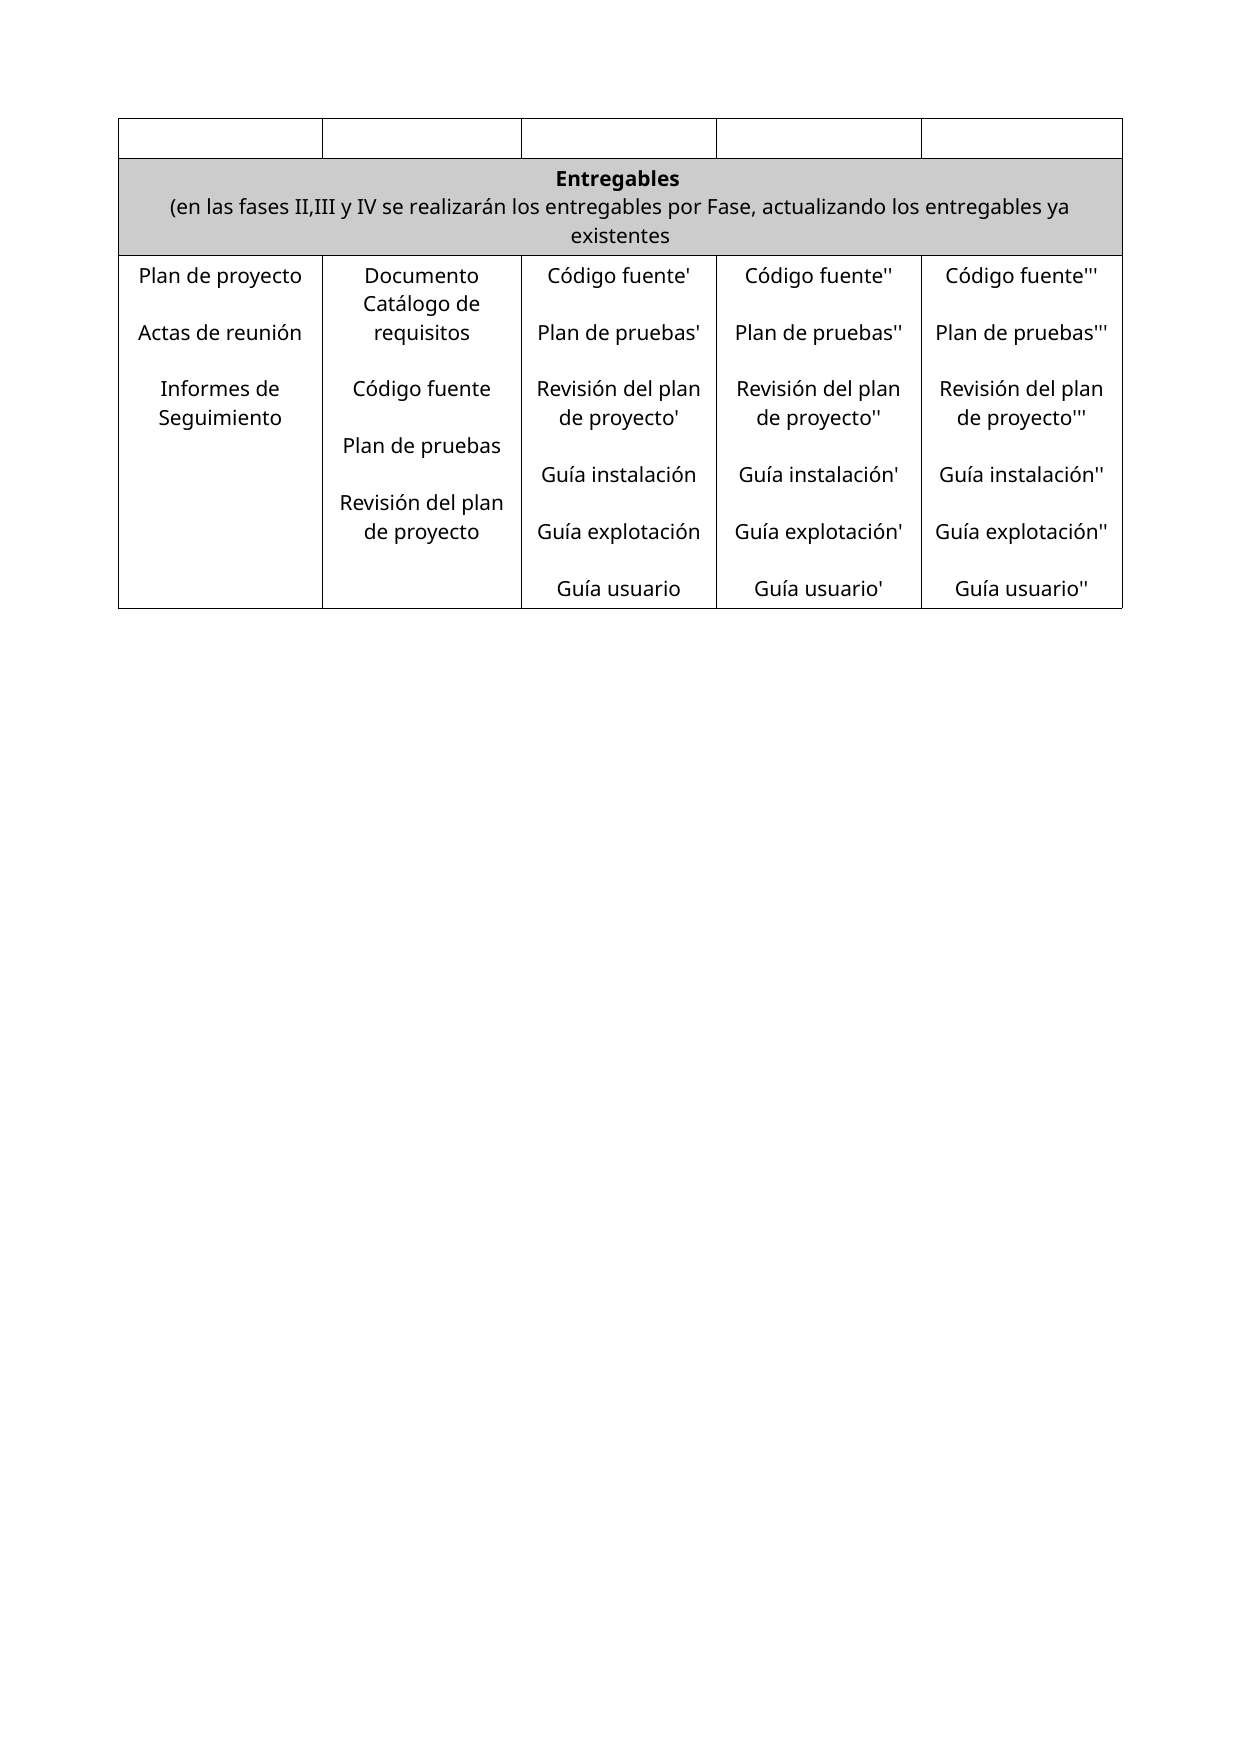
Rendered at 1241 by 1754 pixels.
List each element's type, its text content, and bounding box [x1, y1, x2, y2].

table_cell Código fuente'' Plan de pruebas'' Revisión del plan de proyecto'' Guía instalación' Guía explotación' Guía usuario' [717, 256, 921, 608]
table_cell Código fuente''' Plan de pruebas''' Revisión del plan de proyecto''' Guía instalación'' Guía explotación'' Guía usuario'' [922, 256, 1122, 608]
table_cell [922, 119, 1122, 158]
table_cell Entregables (en las fases II,III y IV se realizarán los entregables por Fase, actualizando los entregables ya existentes [119, 159, 1122, 255]
table_cell [119, 119, 322, 158]
table_cell [717, 119, 921, 158]
table_cell Plan de proyecto Actas de reunión Informes de Seguimiento [119, 256, 322, 608]
table_cell [522, 119, 716, 158]
table_cell Documento Catálogo de requisitos Código fuente Plan de pruebas Revisión del plan de proyecto [323, 256, 521, 608]
table_cell [323, 119, 521, 158]
table_cell Código fuente' Plan de pruebas' Revisión del plan de proyecto' Guía instalación Guía explotación Guía usuario [522, 256, 716, 608]
